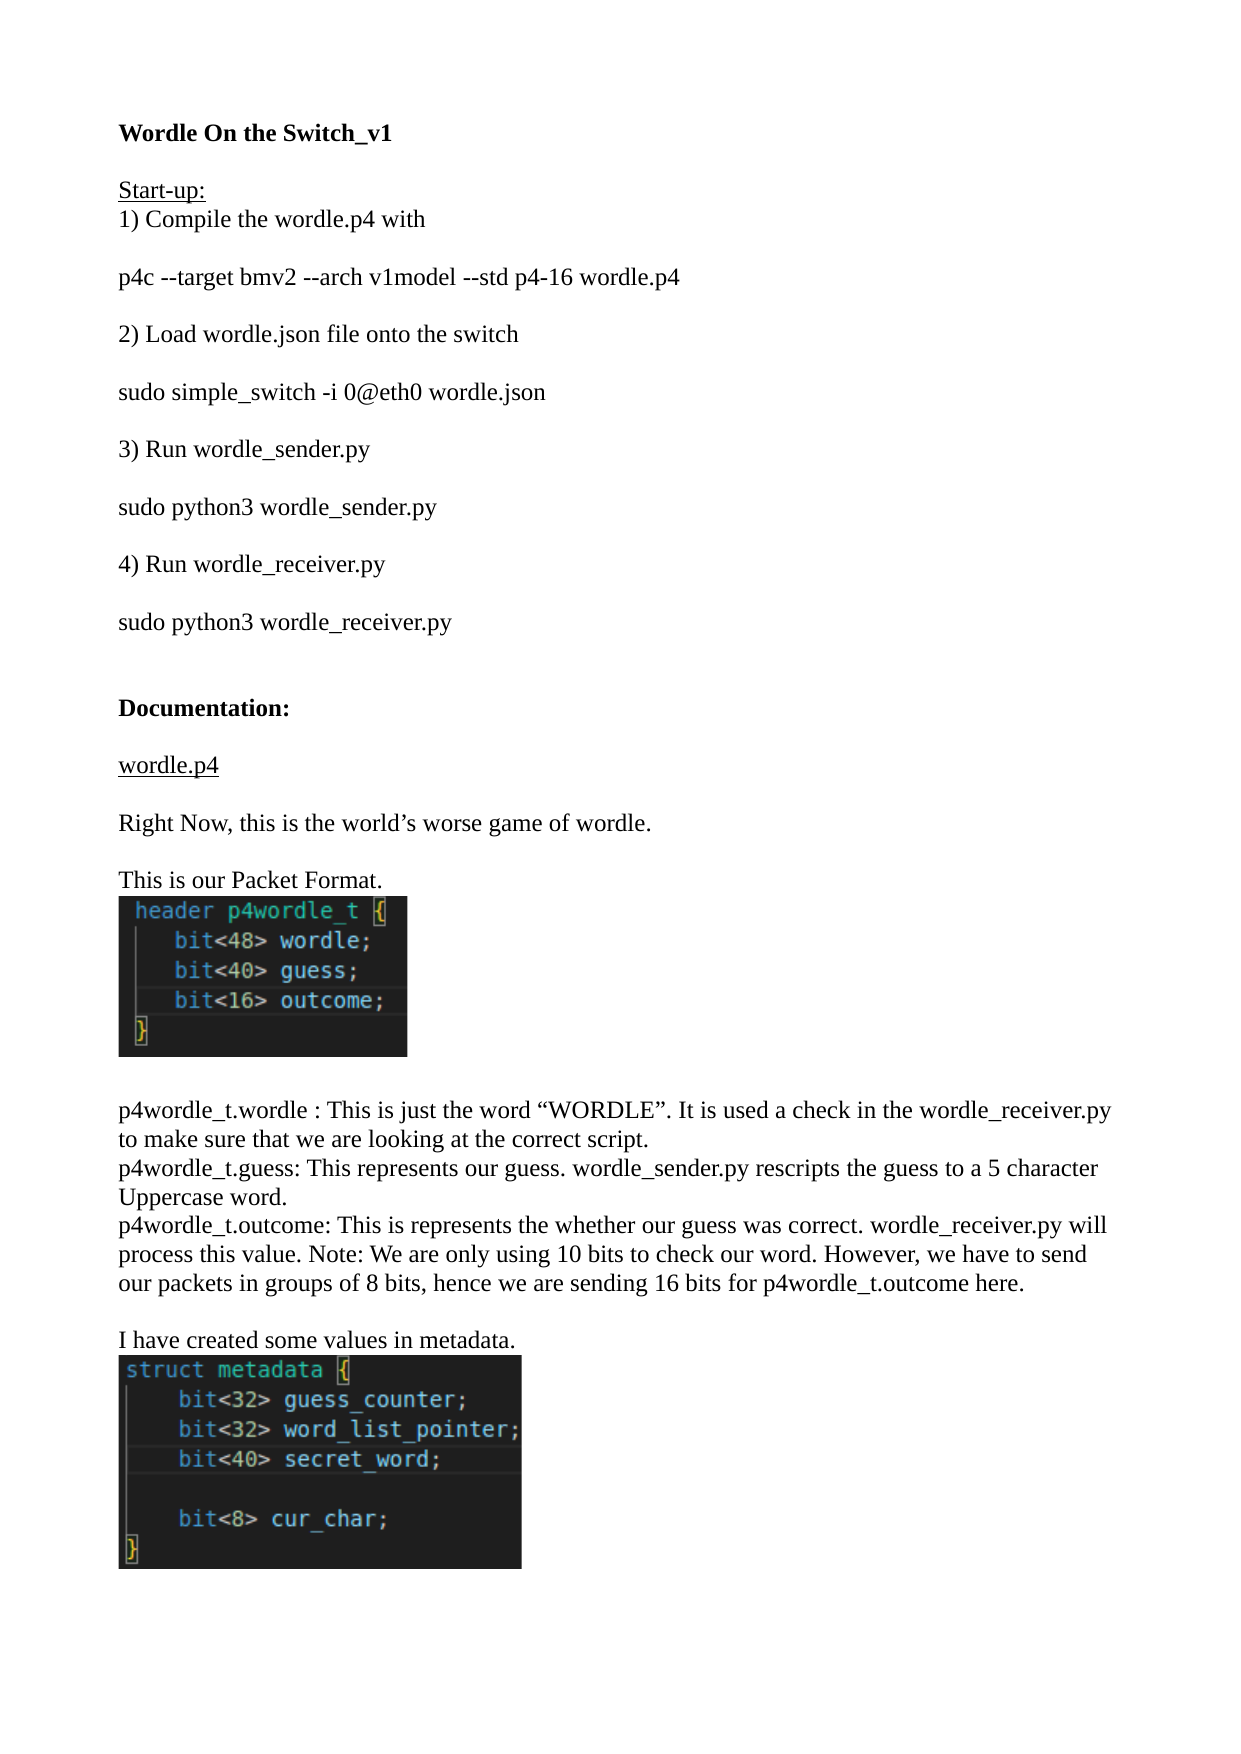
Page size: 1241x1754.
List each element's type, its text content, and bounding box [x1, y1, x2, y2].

text Wordle On the Switch_v1 [118, 118, 1122, 147]
text p4wordle_t.guess: This represents our guess. wordle_sender.py rescripts the guess to a 5 character Uppercase word. [118, 1153, 1122, 1211]
text sudo simple_switch -i 0@eth0 wordle.json [118, 377, 1122, 406]
text p4c --target bmv2 --arch v1model --std p4-16 wordle.p4 [118, 262, 1122, 291]
text wordle.p4 [118, 751, 1122, 779]
text sudo python3 wordle_receiver.py [118, 607, 1122, 636]
text I have created some values in metadata. [118, 1326, 1122, 1354]
text p4wordle_t.wordle : This is just the word “WORDLE”. It is used a check in the wordle_receiver.py to make sure that we are looking at the correct script. [118, 1096, 1122, 1153]
text Right Now, this is the world’s worse game of wordle. [118, 808, 1122, 837]
text 2) Load wordle.json file onto the switch [118, 319, 1122, 348]
text Start-up: [118, 176, 1122, 204]
text 4) Run wordle_receiver.py [118, 549, 1122, 578]
picture [118, 1355, 522, 1569]
picture [118, 896, 408, 1057]
text Documentation: [118, 693, 1122, 722]
text p4wordle_t.outcome: This is represents the whether our guess was correct. wordle_receiver.py will process this value. Note: We are only using 10 bits to check our word. However, we have to send our packets in groups of 8 bits, hence we are sending 16 bits for p4wordle_t.outcome here. [118, 1211, 1122, 1297]
text 3) Run wordle_sender.py [118, 434, 1122, 463]
text sudo python3 wordle_sender.py [118, 492, 1122, 521]
text 1) Compile the wordle.p4 with [118, 204, 1122, 233]
text This is our Packet Format. [118, 866, 1122, 894]
